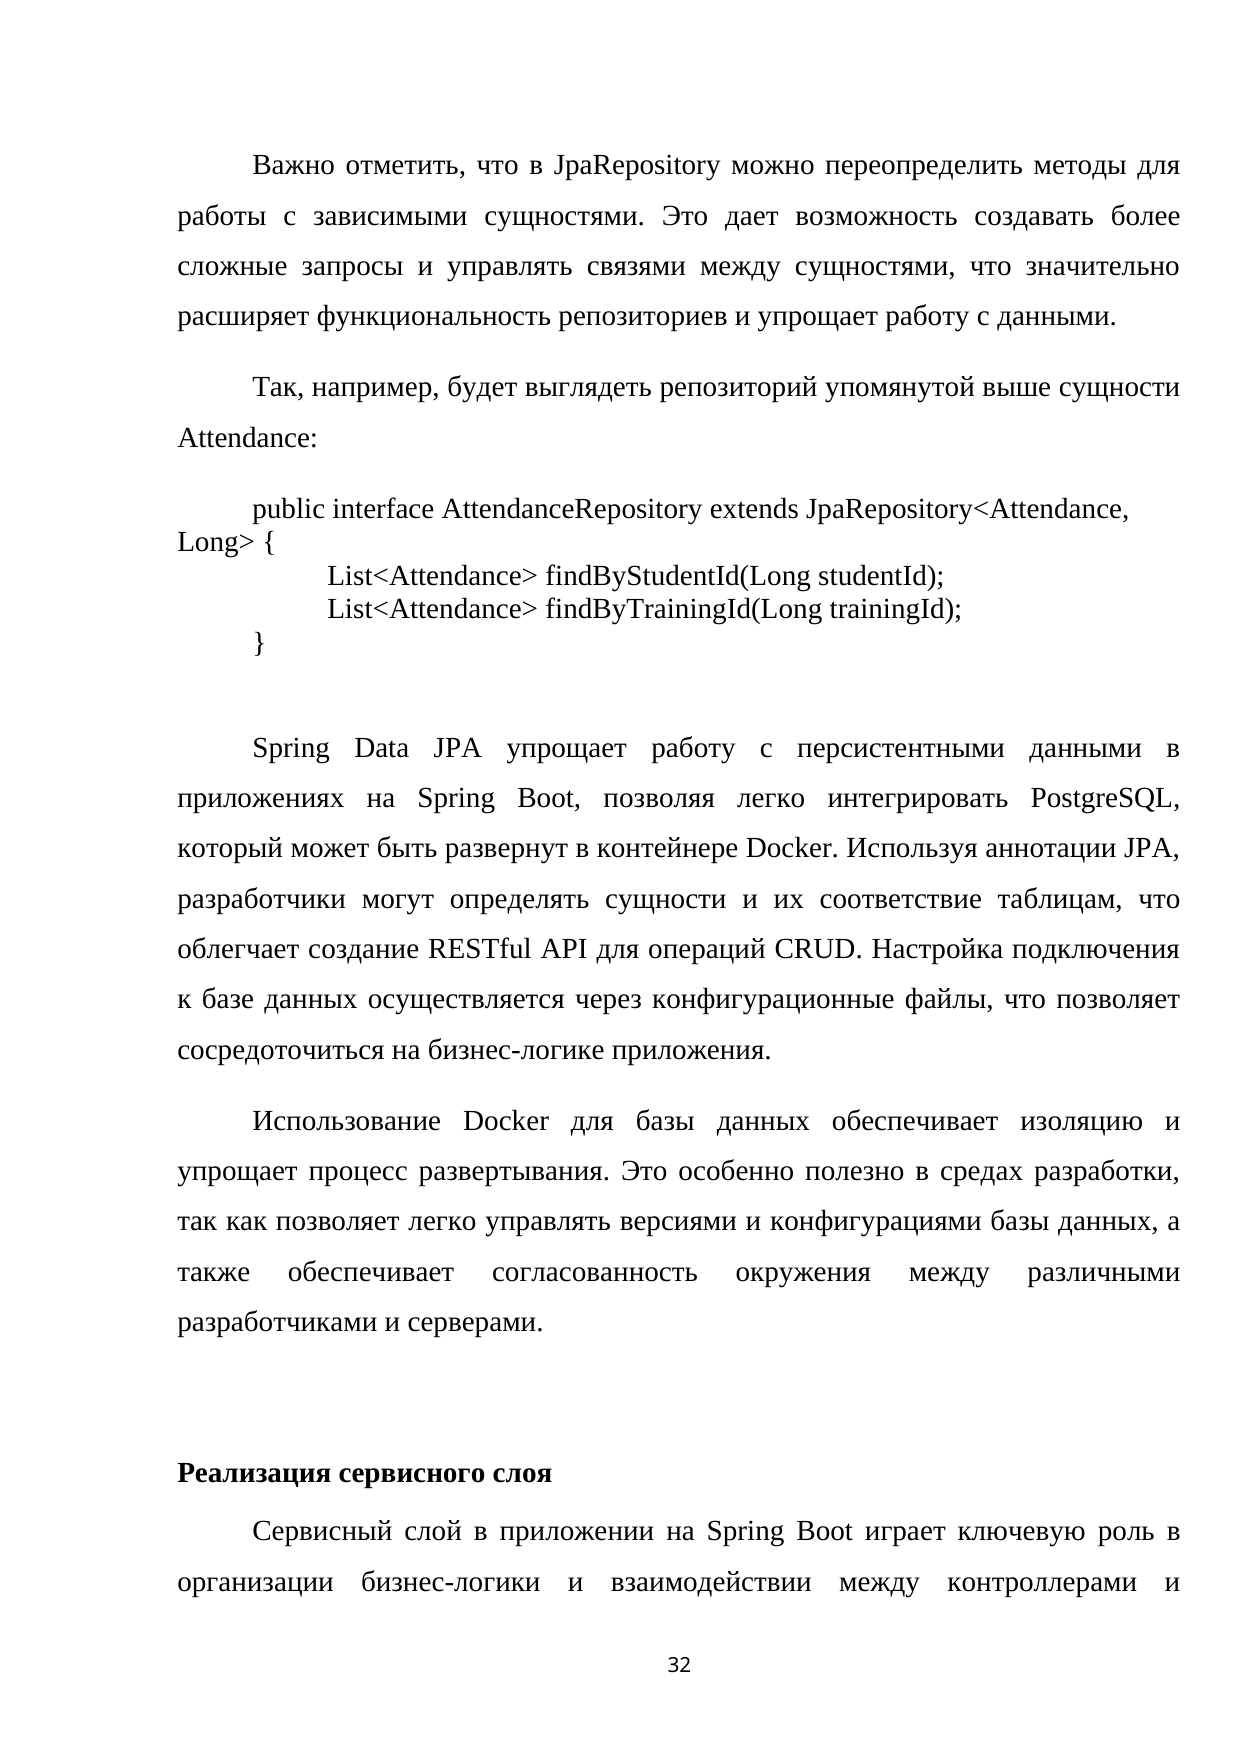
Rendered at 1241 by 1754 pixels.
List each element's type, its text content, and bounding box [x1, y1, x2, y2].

text Сервисный слой в приложении на Spring Boot играет ключевую роль в организации бизнес-логики и взаимодействии между контроллерами и [177, 1513, 1181, 1597]
text } [177, 625, 1181, 659]
text Использование Docker для базы данных обеспечивает изоляцию и упрощает процесс развертывания. Это особенно полезно в средах разработки, так как позволяет легко управлять версиями и конфигурациями базы данных, а также обеспечивает согласованность окружения между различными разработчиками и серверами. [177, 1103, 1181, 1338]
text Spring Data JPA упрощает работу с персистентными данными в приложениях на Spring Boot, позволяя легко интегрировать PostgreSQL, который может быть развернут в контейнере Docker. Используя аннотации JPA, разработчики могут определять сущности и их соответствие таблицам, что облегчает создание RESTful API для операций CRUD. Настройка подключения к базе данных осуществляется через конфигурационные файлы, что позволяет сосредоточиться на бизнес-логике приложения. [177, 730, 1181, 1065]
text Так, например, будет выглядеть репозиторий упомянутой выше сущности Attendance: [177, 369, 1181, 453]
text Важно отметить, что в JpaRepository можно переопределить методы для работы с зависимыми сущностями. Это дает возможность создавать более сложные запросы и управлять связями между сущностями, что значительно расширяет функциональность репозиториев и упрощает работу с данными. [177, 147, 1181, 332]
text public interface AttendanceRepository extends JpaRepository<Attendance, Long> { [177, 491, 1181, 558]
text List<Attendance> findByStudentId(Long studentId); [252, 558, 1181, 592]
subtitle Реализация сервисного слоя [177, 1455, 1181, 1488]
text List<Attendance> findByTrainingId(Long trainingId); [252, 592, 1181, 625]
